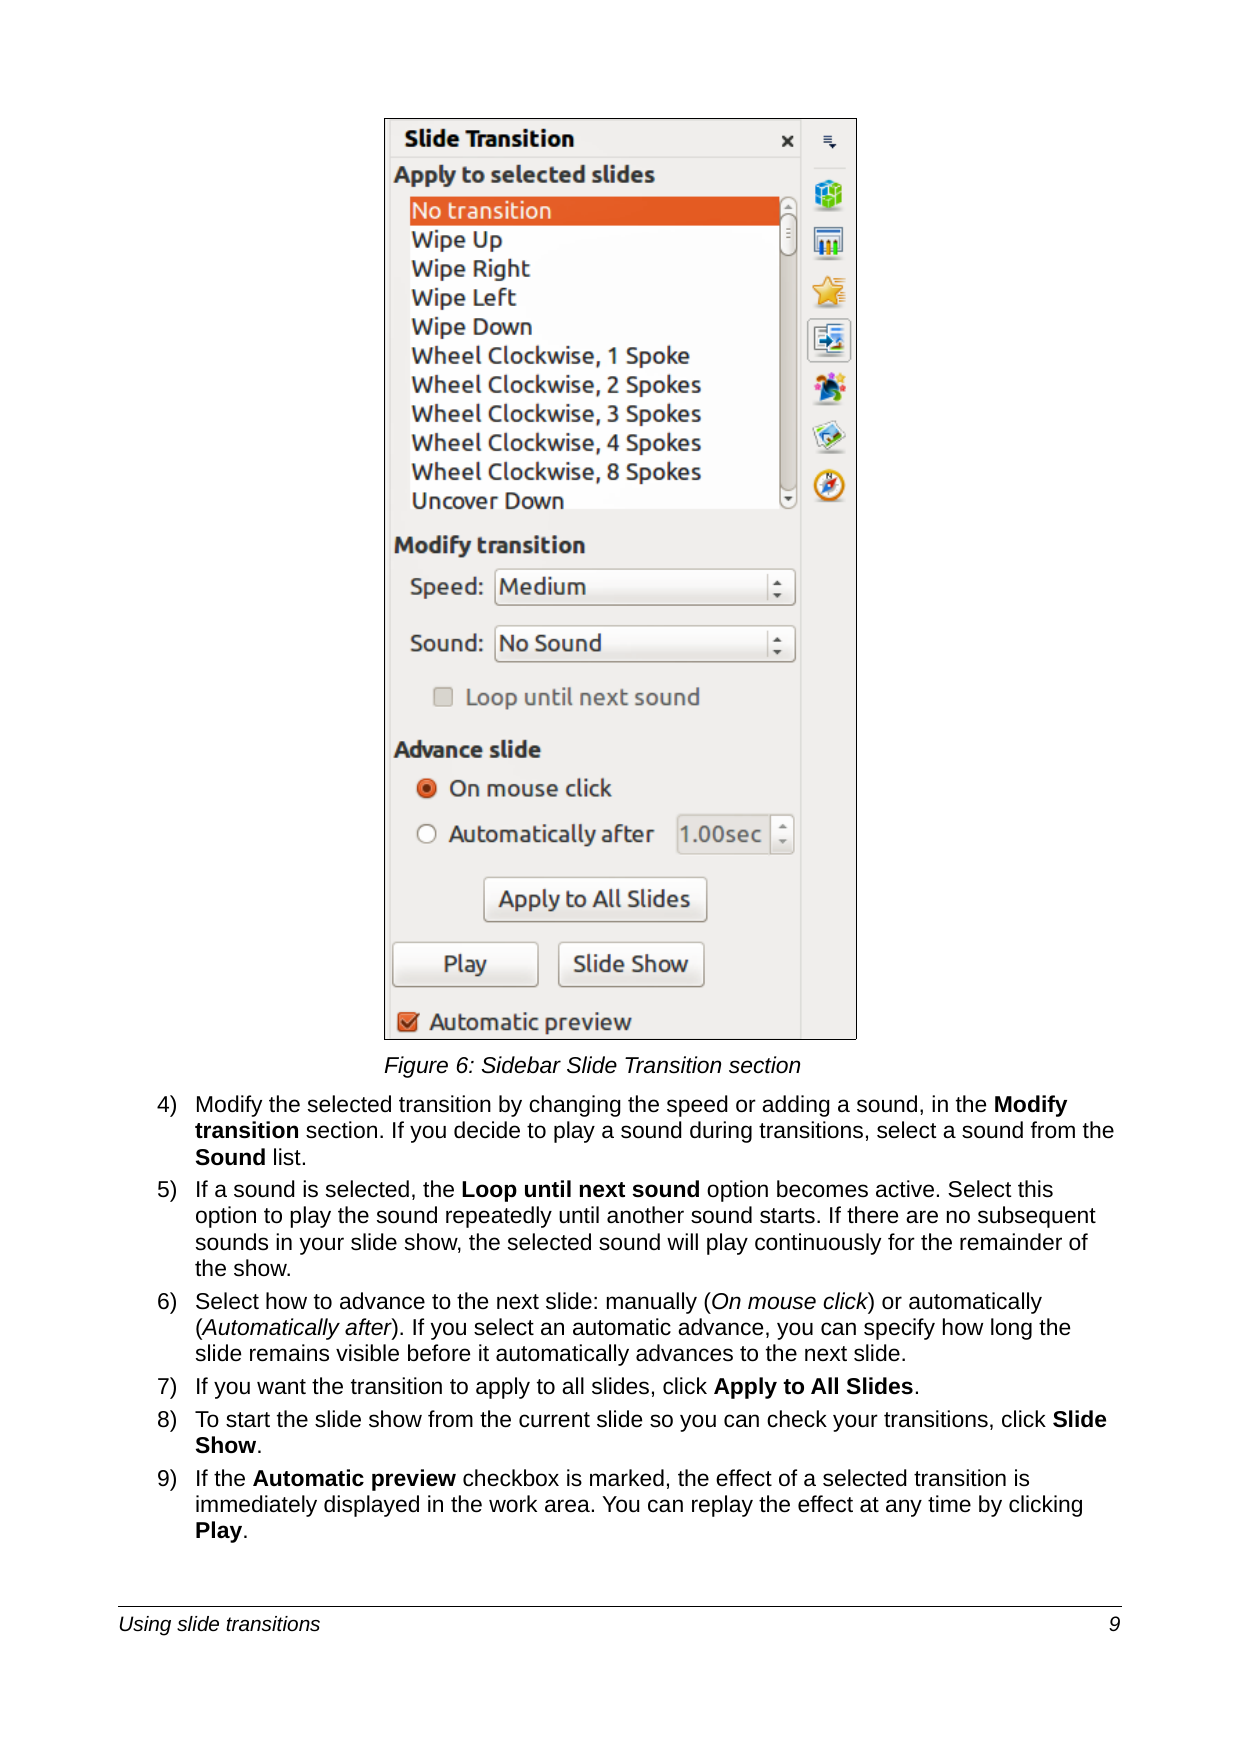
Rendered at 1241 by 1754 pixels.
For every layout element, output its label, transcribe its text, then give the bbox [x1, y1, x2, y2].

list If a sound is selected, the Loop until next sound option becomes active. Select this option to play the sound repeatedly until another sound starts. If there are no subsequent sounds in your slide show, the selected sound will play continuously for the remainder of the show. [177, 1176, 1122, 1281]
list To start the slide show from the current slide so you can check your transitions, click Slide Show. [177, 1406, 1122, 1458]
picture [385, 119, 856, 1039]
list If you want the transition to apply to all slides, click Apply to All Slides. [177, 1373, 1122, 1399]
list If the Automatic preview checkbox is marked, the effect of a selected transition is immediately displayed in the work area. You can replay the effect at any time by clicking Play. [177, 1464, 1122, 1544]
text Figure 6: Sidebar Slide Transition section [384, 1052, 856, 1078]
list Modify the selected transition by changing the speed or adding a sound, in the Modify transition section. If you decide to play a sound during transitions, select a sound from the Sound list. [177, 1091, 1122, 1170]
list Select how to advance to the next slide: manually (On mouse click) or automatically (Automatically after). If you select an automatic advance, you can specify how long the slide remains visible before it automatically advances to the next slide. [177, 1288, 1122, 1367]
